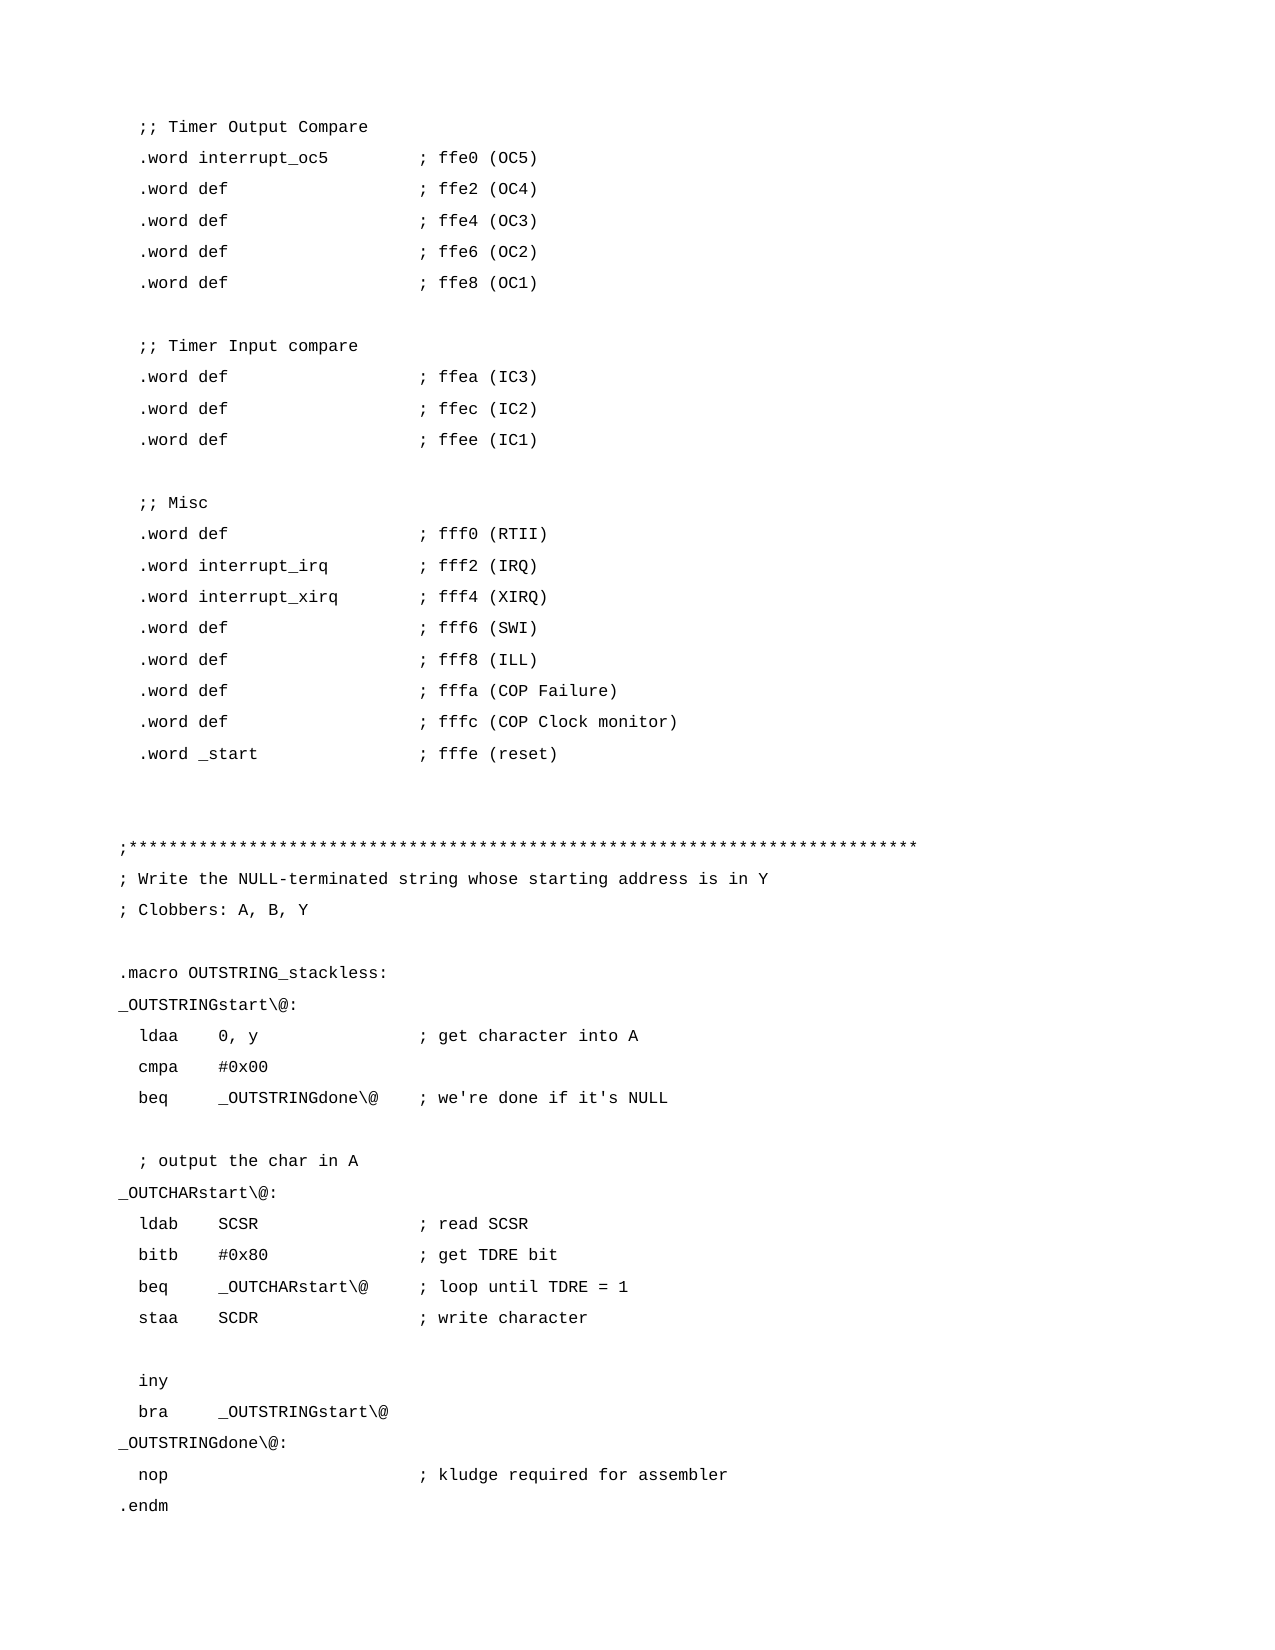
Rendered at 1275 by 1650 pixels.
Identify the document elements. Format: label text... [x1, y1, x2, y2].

text .word interrupt_xirq ; fff4 (XIRQ) [118, 588, 1157, 607]
text _OUTSTRINGstart\@: [118, 996, 1157, 1015]
text .word def ; fff6 (SWI) [118, 620, 1157, 639]
text ;; Timer Output Compare [118, 118, 1157, 137]
text beq _OUTCHARstart\@ ; loop until TDRE = 1 [118, 1278, 1157, 1297]
text ; Write the NULL-terminated string whose starting address is in Y [118, 871, 1157, 889]
text ;; Misc [118, 494, 1157, 513]
text .word def ; fffc (COP Clock monitor) [118, 714, 1157, 733]
text .word _start ; fffe (reset) [118, 745, 1157, 764]
text .word interrupt_irq ; fff2 (IRQ) [118, 557, 1157, 576]
text .word def ; ffec (IC2) [118, 400, 1157, 419]
text .word def ; fff0 (RTII) [118, 526, 1157, 544]
text _OUTSTRINGdone\@: [118, 1435, 1157, 1454]
text .word def ; ffe4 (OC3) [118, 212, 1157, 231]
text bitb #0x80 ; get TDRE bit [118, 1247, 1157, 1266]
text bra _OUTSTRINGstart\@ [118, 1404, 1157, 1422]
text cmpa #0x00 [118, 1059, 1157, 1078]
text beq _OUTSTRINGdone\@ ; we're done if it's NULL [118, 1090, 1157, 1109]
text ; output the char in A [118, 1153, 1157, 1172]
text .word def ; ffe2 (OC4) [118, 181, 1157, 200]
text .word interrupt_oc5 ; ffe0 (OC5) [118, 149, 1157, 168]
text .word def ; fffa (COP Failure) [118, 682, 1157, 701]
text .macro OUTSTRING_stackless: [118, 965, 1157, 983]
text staa SCDR ; write character [118, 1309, 1157, 1328]
text nop ; kludge required for assembler [118, 1466, 1157, 1485]
text ;******************************************************************************* [118, 839, 1157, 858]
text .word def ; ffe8 (OC1) [118, 275, 1157, 294]
text .word def ; ffea (IC3) [118, 369, 1157, 388]
text .word def ; fff8 (ILL) [118, 651, 1157, 670]
text .word def ; ffee (IC1) [118, 432, 1157, 451]
text _OUTCHARstart\@: [118, 1184, 1157, 1203]
text ldaa 0, y ; get character into A [118, 1027, 1157, 1046]
text .word def ; ffe6 (OC2) [118, 243, 1157, 262]
text iny [118, 1372, 1157, 1391]
text ;; Timer Input compare [118, 338, 1157, 356]
text ; Clobbers: A, B, Y [118, 902, 1157, 921]
text ldab SCSR ; read SCSR [118, 1216, 1157, 1234]
text .endm [118, 1498, 1157, 1517]
